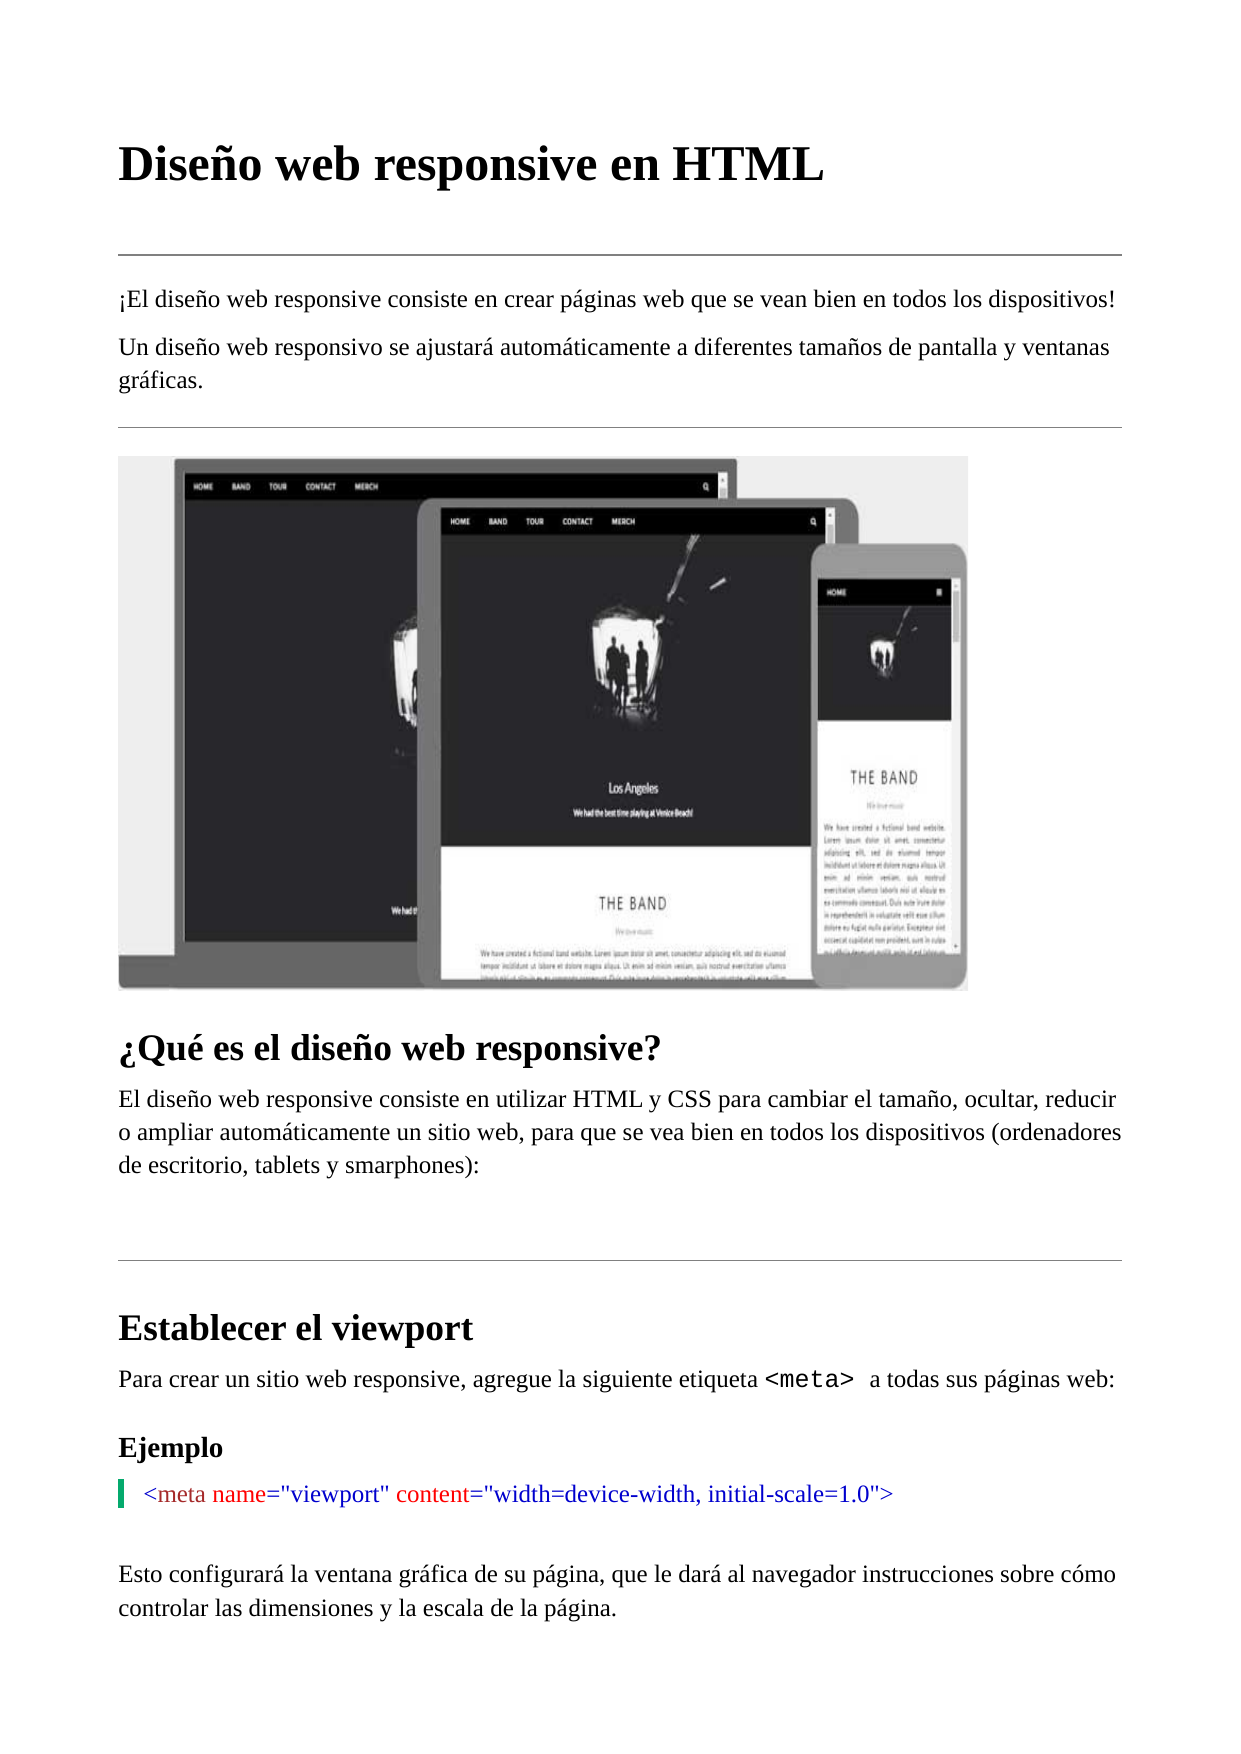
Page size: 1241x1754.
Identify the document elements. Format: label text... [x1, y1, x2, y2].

text El diseño web responsive consiste en utilizar HTML y CSS para cambiar el tamaño, ocultar, reducir o ampliar automáticamente un sitio web, para que se vea bien en todos los dispositivos (ordenadores de escritorio, tablets y smarphones): [118, 1084, 1122, 1179]
subtitle Ejemplo [118, 1430, 1122, 1463]
subtitle Establecer el viewport [118, 1305, 1122, 1348]
picture [118, 456, 969, 991]
text ¡El diseño web responsive consiste en crear páginas web que se vean bien en todos los dispositivos! [118, 284, 1122, 313]
text <meta name="viewport" content="width=device-width, initial-scale=1.0"> [124, 1479, 1122, 1508]
subtitle ¿Qué es el diseño web responsive? [118, 1026, 1122, 1069]
subtitle Diseño web responsive en HTML [118, 134, 1122, 191]
text Un diseño web responsivo se ajustará automáticamente a diferentes tamaños de pantalla y ventanas gráficas. [118, 332, 1122, 393]
text Para crear un sitio web responsive, agregue la siguiente etiqueta <meta> a todas sus páginas web: [118, 1364, 1122, 1395]
text Esto configurará la ventana gráfica de su página, que le dará al navegador instrucciones sobre cómo controlar las dimensiones y la escala de la página. [118, 1559, 1122, 1621]
